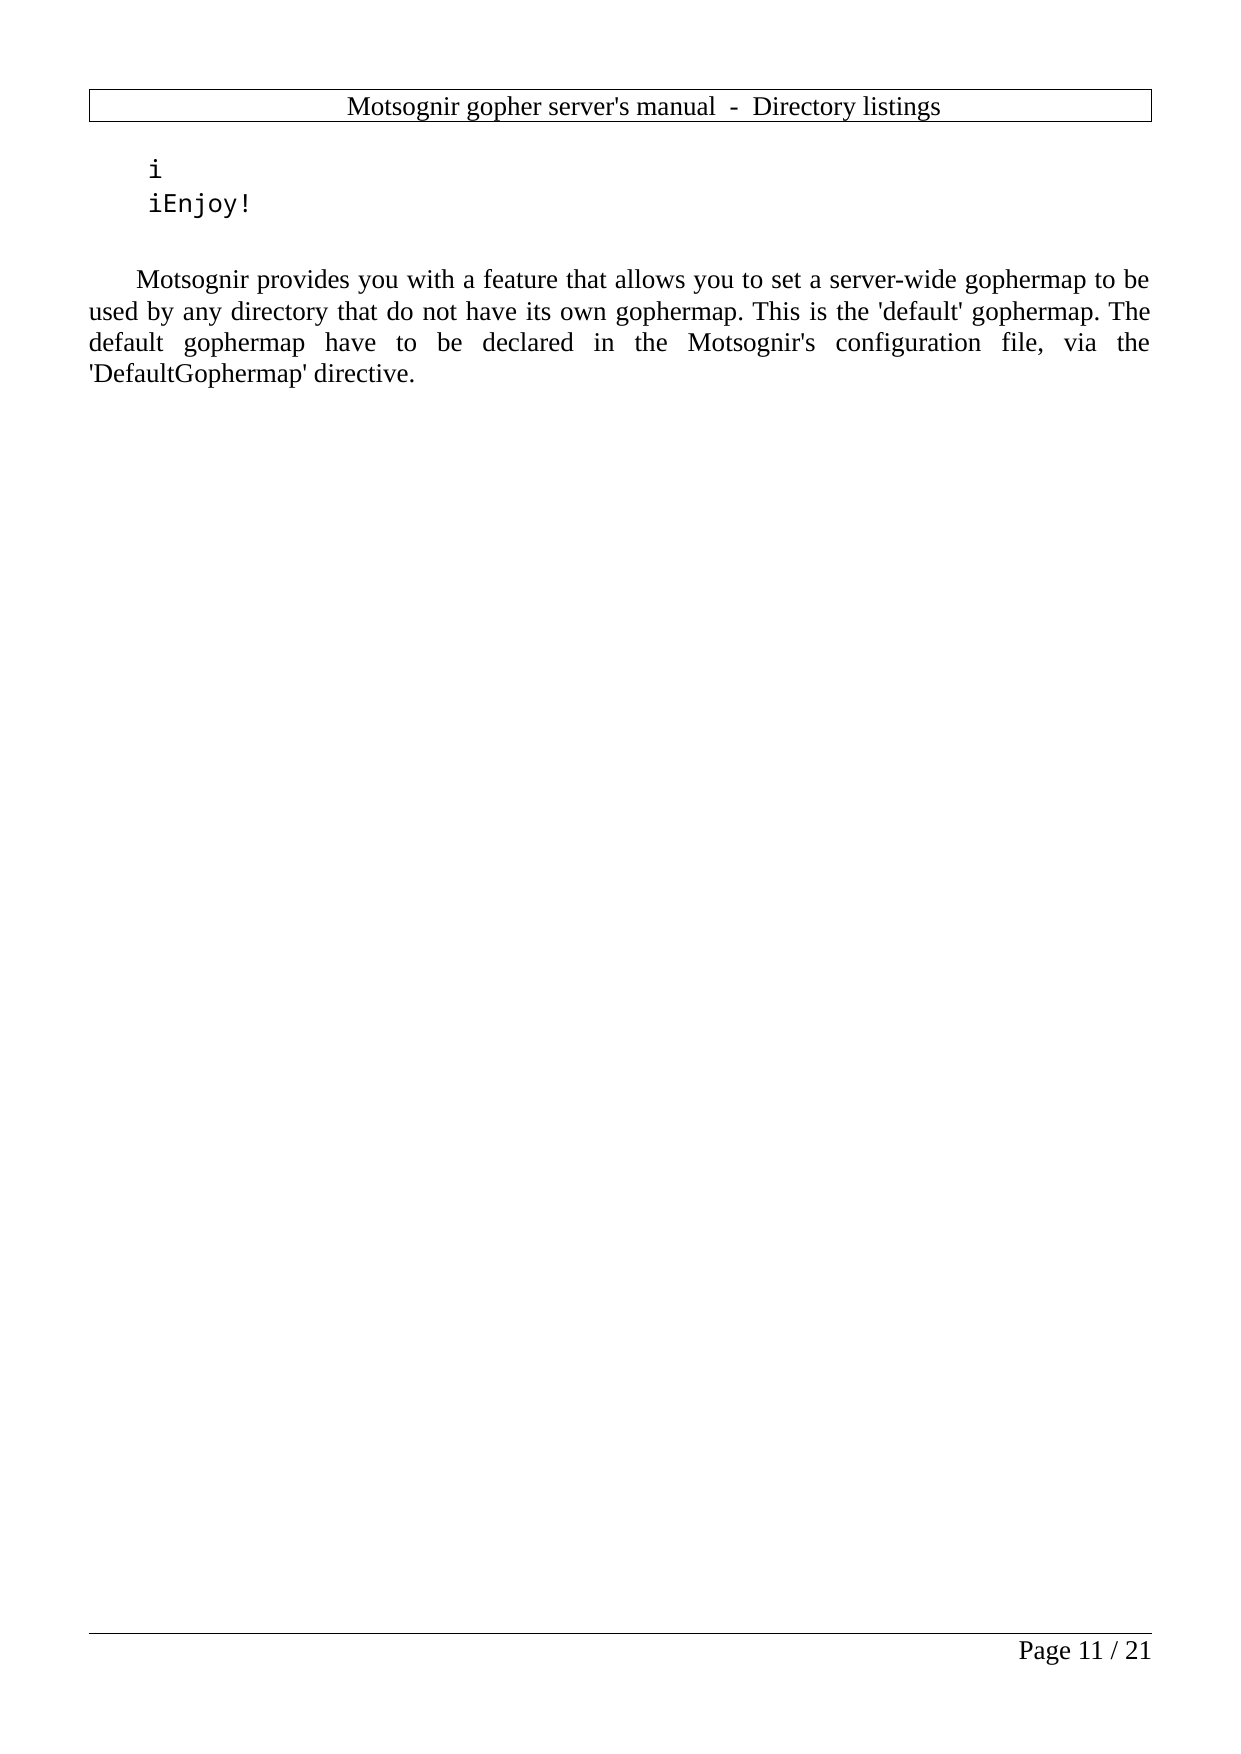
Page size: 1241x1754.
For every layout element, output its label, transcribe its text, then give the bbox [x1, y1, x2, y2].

text iEnjoy! [148, 186, 1152, 220]
text Motsognir provides you with a feature that allows you to set a server-wide gophermap to be used by any directory that do not have its own gophermap. This is the 'default' gophermap. The default gophermap have to be declared in the Motsognir's configuration file, via the 'DefaultGophermap' directive. [88, 264, 1152, 388]
text i [148, 152, 1152, 186]
